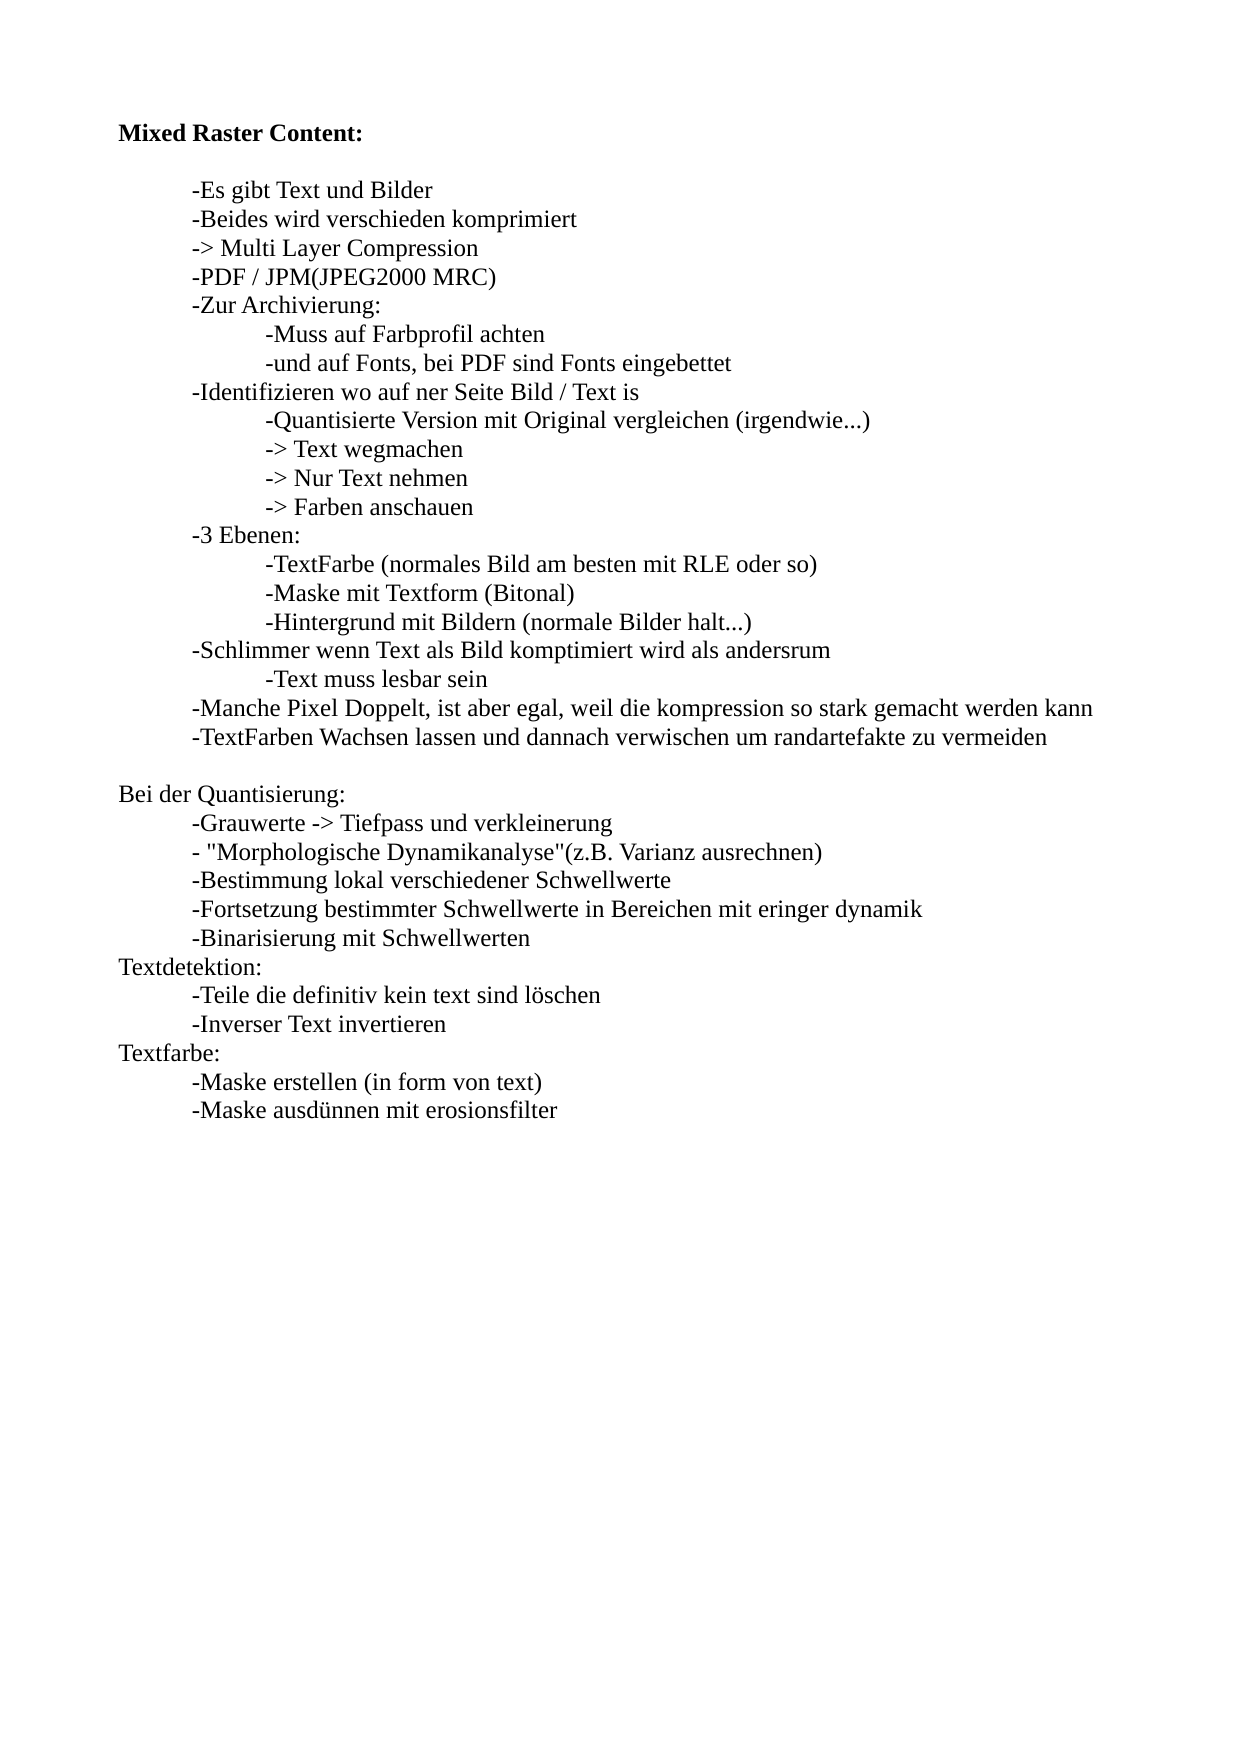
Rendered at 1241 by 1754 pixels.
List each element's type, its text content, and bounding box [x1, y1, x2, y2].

text -> Text wegmachen [118, 434, 1122, 463]
text -> Nur Text nehmen [118, 463, 1122, 492]
text -> Multi Layer Compression [118, 233, 1122, 262]
text -Text muss lesbar sein [118, 664, 1122, 693]
text -PDF / JPM(JPEG2000 MRC) [118, 262, 1122, 291]
text -> Farben anschauen [118, 492, 1122, 521]
text -Hintergrund mit Bildern (normale Bilder halt...) [118, 607, 1122, 636]
text -Zur Archivierung: [118, 291, 1122, 319]
text -TextFarbe (normales Bild am besten mit RLE oder so) [118, 549, 1122, 578]
text -Inverser Text invertieren [118, 1009, 1122, 1038]
text -Bestimmung lokal verschiedener Schwellwerte [118, 866, 1122, 894]
text -Schlimmer wenn Text als Bild komptimiert wird als andersrum [118, 636, 1122, 664]
text -Quantisierte Version mit Original vergleichen (irgendwie...) [118, 406, 1122, 434]
text Textfarbe: [118, 1038, 1122, 1067]
text -und auf Fonts, bei PDF sind Fonts eingebettet [118, 348, 1122, 377]
text Bei der Quantisierung: [118, 779, 1122, 808]
text -Muss auf Farbprofil achten [118, 319, 1122, 348]
text -TextFarben Wachsen lassen und dannach verwischen um randartefakte zu vermeiden [118, 722, 1122, 751]
text -Fortsetzung bestimmter Schwellwerte in Bereichen mit eringer dynamik [118, 894, 1122, 923]
text - "Morphologische Dynamikanalyse"(z.B. Varianz ausrechnen) [118, 837, 1122, 866]
text -3 Ebenen: [118, 521, 1122, 549]
text -Maske mit Textform (Bitonal) [118, 578, 1122, 607]
text -Teile die definitiv kein text sind löschen [118, 981, 1122, 1009]
text Textdetektion: [118, 952, 1122, 981]
text -Binarisierung mit Schwellwerten [118, 923, 1122, 952]
text -Grauwerte -> Tiefpass und verkleinerung [118, 808, 1122, 837]
text -Identifizieren wo auf ner Seite Bild / Text is [118, 377, 1122, 406]
text -Manche Pixel Doppelt, ist aber egal, weil die kompression so stark gemacht werden kann [118, 693, 1122, 722]
text -Es gibt Text und Bilder [118, 176, 1122, 204]
text -Maske erstellen (in form von text) [118, 1067, 1122, 1096]
text -Beides wird verschieden komprimiert [118, 204, 1122, 233]
text -Maske ausdünnen mit erosionsfilter [118, 1096, 1122, 1124]
text Mixed Raster Content: [118, 118, 1122, 147]
